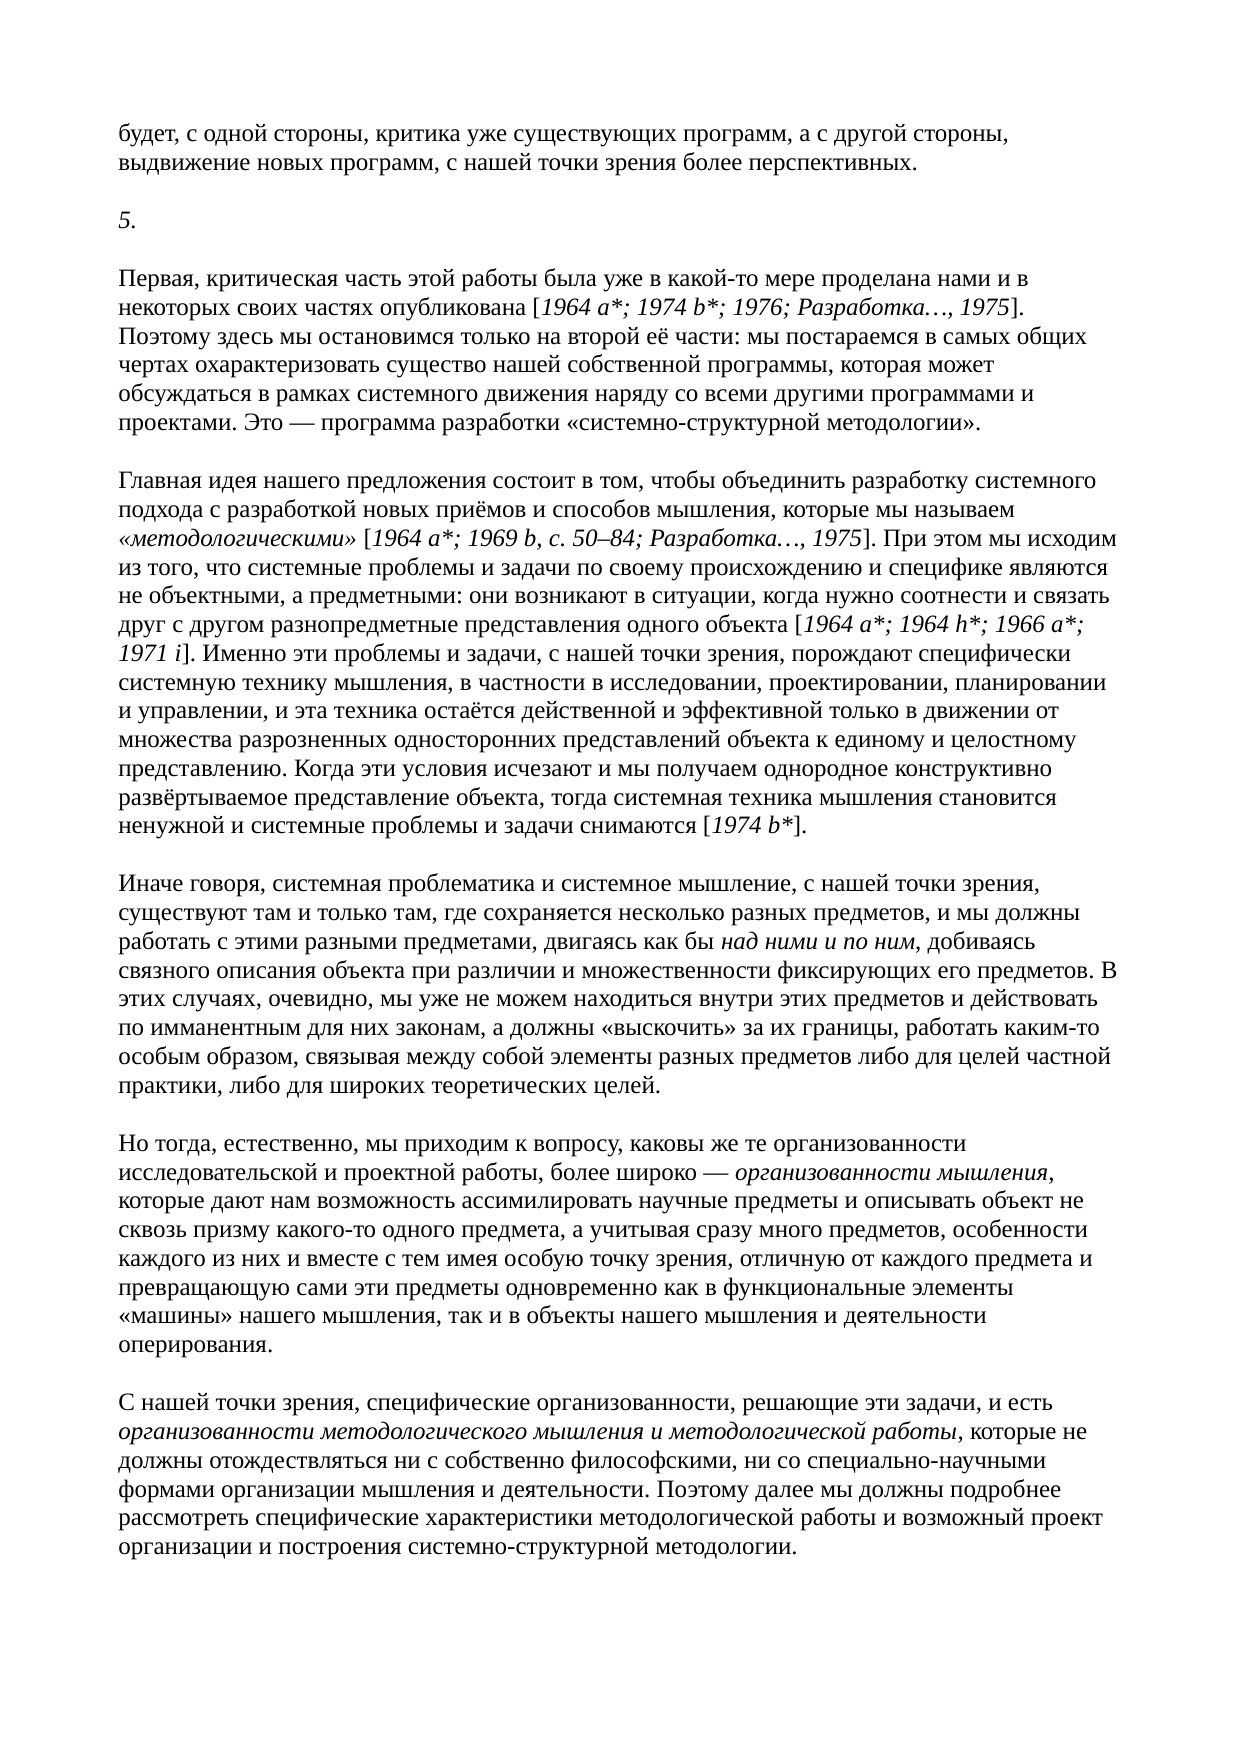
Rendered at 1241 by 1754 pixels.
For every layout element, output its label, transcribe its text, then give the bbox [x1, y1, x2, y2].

text Первая, критическая часть этой работы была уже в какой-то мере проделана нами и в некоторых своих частях опубликована [1964 а*; 1974 b*; 1976; Разработка…, 1975]. Поэтому здесь мы остановимся только на второй её части: мы постараемся в самых общих чертах охарактеризовать существо нашей собственной программы, которая может обсуждаться в рамках системного движения наряду со всеми другими программами и проектами. Это — программа разработки «системно-структурной методологии». [118, 263, 1122, 436]
text С нашей точки зрения, специфические организованности, решающие эти задачи, и есть организованности методологического мышления и методологической работы, которые не должны отождествляться ни с собственно философскими, ни со специально-научными формами организации мышления и деятельности. Поэтому далее мы должны подробнее рассмотреть специфические характеристики методологической работы и возможный проект организации и построения системно-структурной методологии. [118, 1387, 1122, 1560]
text 5. [118, 205, 1122, 234]
text будет, с одной стороны, критика уже существующих программ, а с другой стороны, выдвижение новых программ, с нашей точки зрения более перспективных. [118, 118, 1122, 176]
text Главная идея нашего предложения состоит в том, чтобы объединить разработку системного подхода с разработкой новых приёмов и способов мышления, которые мы называем «методологическими» [1964 а*; 1969 b, с. 50–84; Разработка…, 1975]. При этом мы исходим из того, что системные проблемы и задачи по своему происхождению и специфике являются не объектными, а предметными: они возникают в ситуации, когда нужно соотнести и связать друг с другом разнопредметные представления одного объекта [1964 а*; 1964 h*; 1966 а*; 1971 і]. Именно эти проблемы и задачи, с нашей точки зрения, порождают специфически системную технику мышления, в частности в исследовании, проектировании, планировании и управлении, и эта техника остаётся действенной и эффективной только в движении от множества разрозненных односторонних представлений объекта к единому и целостному представлению. Когда эти условия исчезают и мы получаем однородное конструктивно развёртываемое представление объекта, тогда системная техника мышления становится ненужной и системные проблемы и задачи снимаются [1974 b*]. [118, 465, 1122, 839]
text Иначе говоря, системная проблематика и системное мышление, с нашей точки зрения, существуют там и только там, где сохраняется несколько разных предметов, и мы должны работать с этими разными предметами, двигаясь как бы над ними и по ним, добиваясь связного описания объекта при различии и множественности фиксирующих его предметов. В этих случаях, очевидно, мы уже не можем находиться внутри этих предметов и действовать по имманентным для них законам, а должны «выскочить» за их границы, работать каким-то особым образом, связывая между собой элементы разных предметов либо для целей частной практики, либо для широких теоретических целей. [118, 868, 1122, 1098]
text Но тогда, естественно, мы приходим к вопросу, каковы же те организованности исследовательской и проектной работы, более широко — организованности мышления, которые дают нам возможность ассимилировать научные предметы и описывать объект не сквозь призму какого-то одного предмета, а учитывая сразу много предметов, особенности каждого из них и вместе с тем имея особую точку зрения, отличную от каждого предмета и превращающую сами эти предметы одновременно как в функциональные элементы «машины» нашего мышления, так и в объекты нашего мышления и деятельности оперирования. [118, 1128, 1122, 1358]
